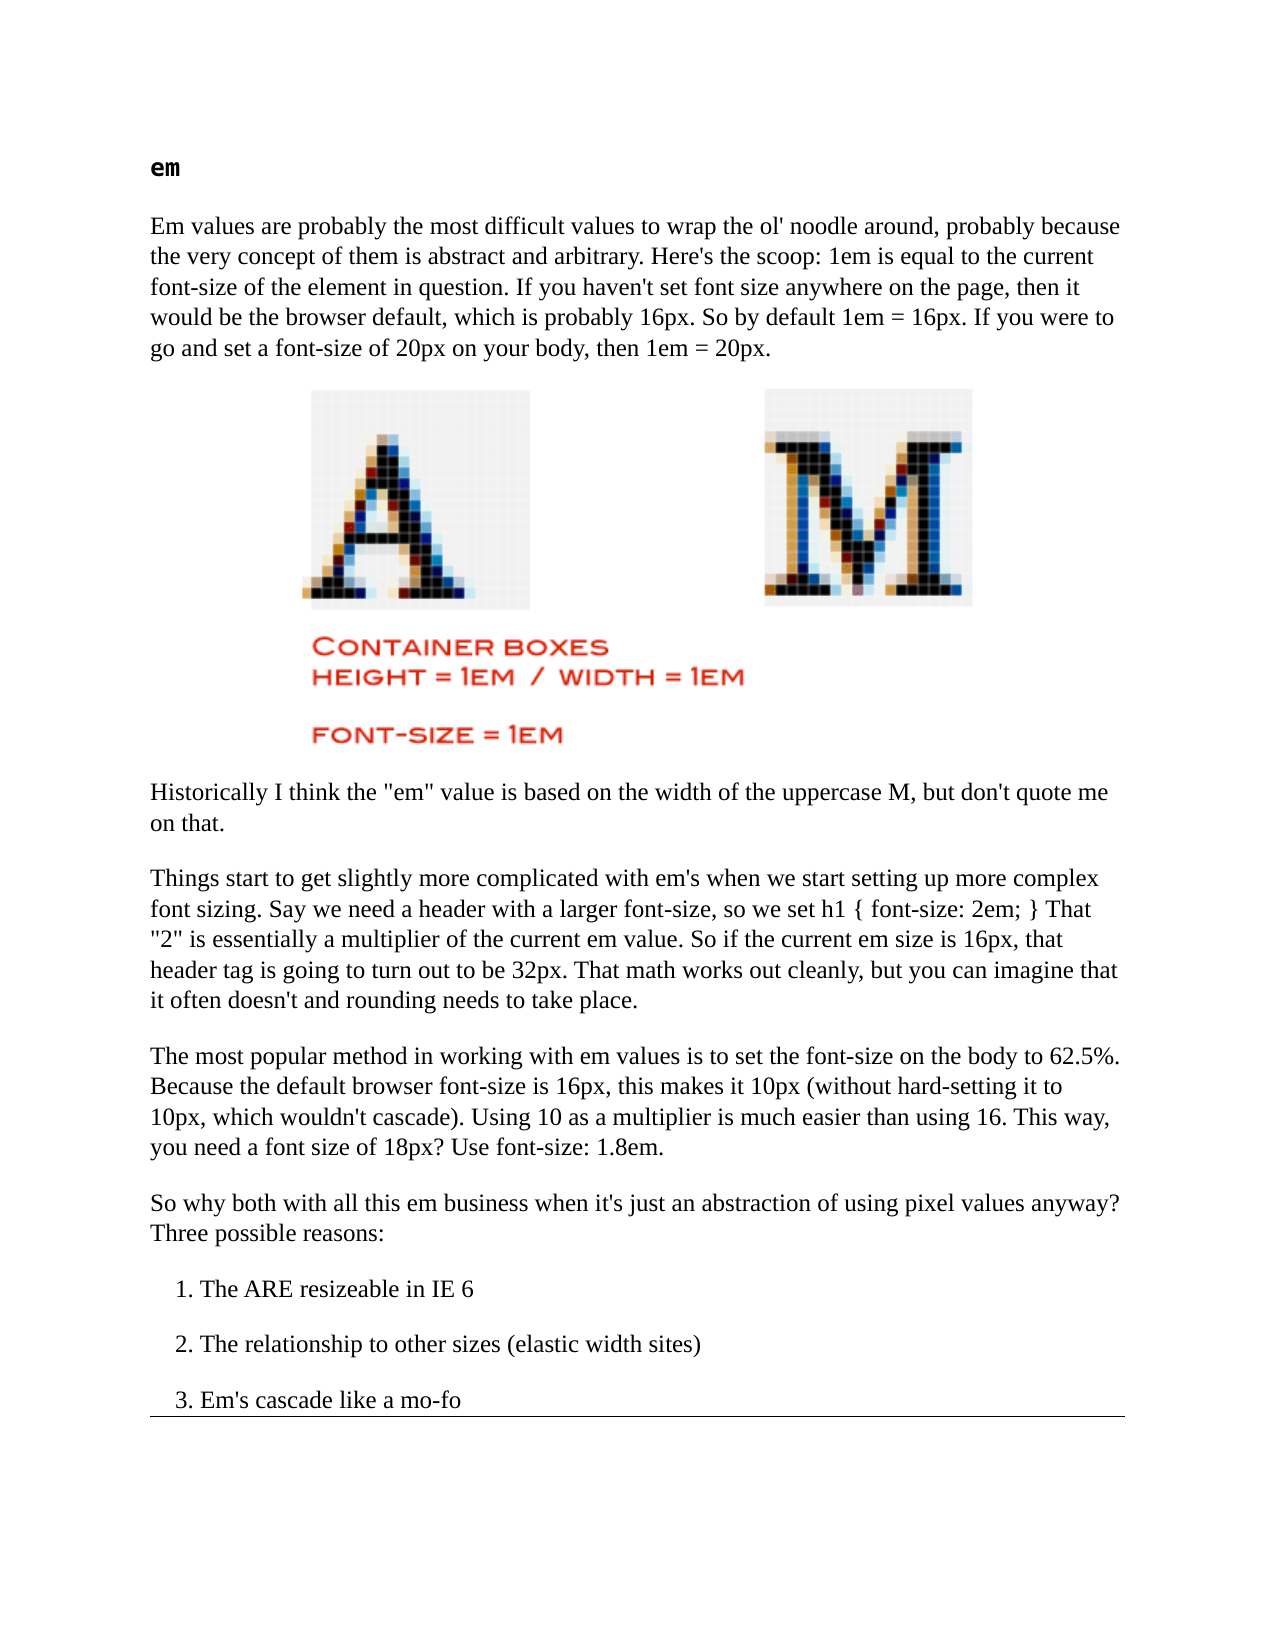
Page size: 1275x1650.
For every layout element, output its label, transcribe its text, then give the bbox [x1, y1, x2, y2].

text Things start to get slightly more complicated with em's when we start setting up more complex font sizing. Say we need a header with a larger font-size, so we set h1 { font-size: 2em; } That "2" is essentially a multiplier of the current em value. So if the current em size is 16px, that header tag is going to turn out to be 32px. That math works out cleanly, but you can imagine that it often doesn't and rounding needs to take place. [150, 861, 1125, 1014]
text So why both with all this em business when it's just an abstraction of using pixel values anyway? Three possible reasons: [150, 1186, 1125, 1247]
text Historically I think the "em" value is based on the width of the uppercase M, but don't quote me on that. [150, 775, 1125, 836]
text em [150, 150, 1125, 184]
text 2. The relationship to other sizes (elastic width sites) [150, 1328, 1125, 1358]
text Em values are probably the most difficult values to wrap the ol' noodle around, probably because the very concept of them is abstract and arbitrary. Here's the scoop: 1em is equal to the current font-size of the element in question. If you haven't set font size anywhere on the page, then it would be the browser default, which is probably 16px. So by default 1em = 16px. If you were to go and set a font-size of 20px on your body, then 1em = 20px. [150, 209, 1125, 362]
text 1. The ARE resizeable in IE 6 [150, 1272, 1125, 1303]
text The most popular method in working with em values is to set the font-size on the body to 62.5%. Because the default browser font-size is 16px, this makes it 10px (without hard-setting it to 10px, which wouldn't cascade). Using 10 as a multiplier is much easier than using 16. This way, you need a font size of 18px? Use font-size: 1.8em. [150, 1039, 1125, 1161]
picture [302, 386, 973, 751]
text 3. Em's cascade like a mo-fo [150, 1383, 1125, 1416]
